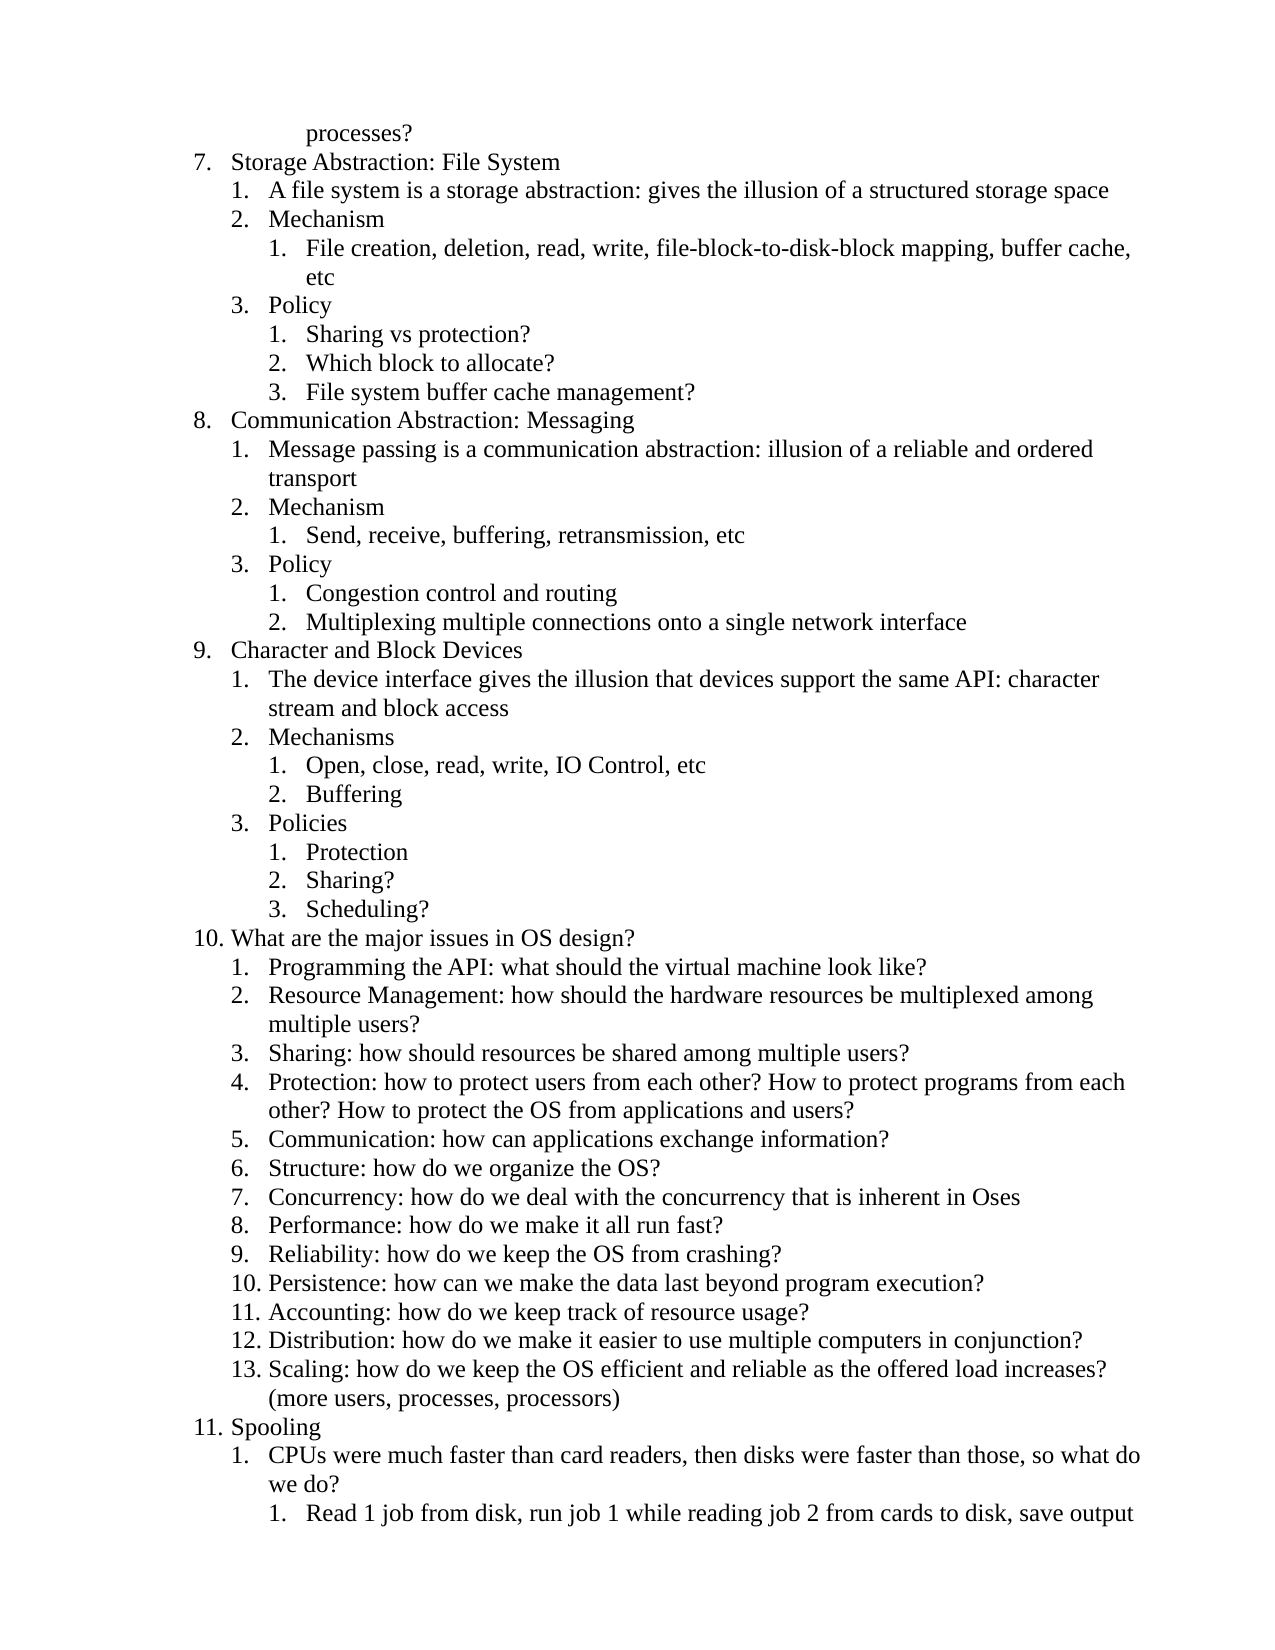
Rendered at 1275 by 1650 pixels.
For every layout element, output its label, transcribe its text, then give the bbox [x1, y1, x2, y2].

list File creation, deletion, read, write, file-block-to-disk-block mapping, buffer cache, etc [268, 233, 1157, 291]
list Scaling: how do we keep the OS efficient and reliable as the offered load increases? (more users, processes, processors) [231, 1354, 1157, 1412]
list Reliability: how do we keep the OS from crashing? [231, 1239, 1157, 1268]
list Mechanism [231, 204, 1157, 233]
list Which block to allocate? [268, 348, 1157, 377]
list Accounting: how do we keep track of resource usage? [231, 1297, 1157, 1326]
list Policies [231, 808, 1157, 837]
list Programming the API: what should the virtual machine look like? [231, 952, 1157, 981]
list Scheduling? [268, 894, 1157, 923]
list What are the major issues in OS design? [193, 923, 1157, 952]
list Communication Abstraction: Messaging [193, 406, 1157, 434]
list Structure: how do we organize the OS? [231, 1153, 1157, 1182]
list Sharing vs protection? [268, 319, 1157, 348]
list Resource Management: how should the hardware resources be multiplexed among multiple users? [231, 981, 1157, 1038]
list Concurrency: how do we deal with the concurrency that is inherent in Oses [231, 1182, 1157, 1211]
list Communication: how can applications exchange information? [231, 1124, 1157, 1153]
list The device interface gives the illusion that devices support the same API: character stream and block access [231, 664, 1157, 722]
list processes? [268, 118, 1157, 147]
list Buffering [268, 779, 1157, 808]
list Protection: how to protect users from each other? How to protect programs from each other? How to protect the OS from applications and users? [231, 1067, 1157, 1124]
list Distribution: how do we make it easier to use multiple computers in conjunction? [231, 1326, 1157, 1354]
list A file system is a storage abstraction: gives the illusion of a structured storage space [231, 176, 1157, 204]
list Open, close, read, write, IO Control, etc [268, 751, 1157, 779]
list Protection [268, 837, 1157, 866]
list Performance: how do we make it all run fast? [231, 1211, 1157, 1239]
list Mechanisms [231, 722, 1157, 751]
list Storage Abstraction: File System [193, 147, 1157, 176]
list Sharing? [268, 866, 1157, 894]
list Persistence: how can we make the data last beyond program execution? [231, 1268, 1157, 1297]
list Read 1 job from disk, run job 1 while reading job 2 from cards to disk, save output [268, 1498, 1157, 1527]
list Multiplexing multiple connections onto a single network interface [268, 607, 1157, 636]
list Policy [231, 549, 1157, 578]
list Congestion control and routing [268, 578, 1157, 607]
list File system buffer cache management? [268, 377, 1157, 406]
list Character and Block Devices [193, 636, 1157, 664]
list CPUs were much faster than card readers, then disks were faster than those, so what do we do? [231, 1441, 1157, 1498]
list Message passing is a communication abstraction: illusion of a reliable and ordered transport [231, 434, 1157, 492]
list Spooling [193, 1412, 1157, 1441]
list Sharing: how should resources be shared among multiple users? [231, 1038, 1157, 1067]
list Send, receive, buffering, retransmission, etc [268, 521, 1157, 549]
list Mechanism [231, 492, 1157, 521]
list Policy [231, 291, 1157, 319]
